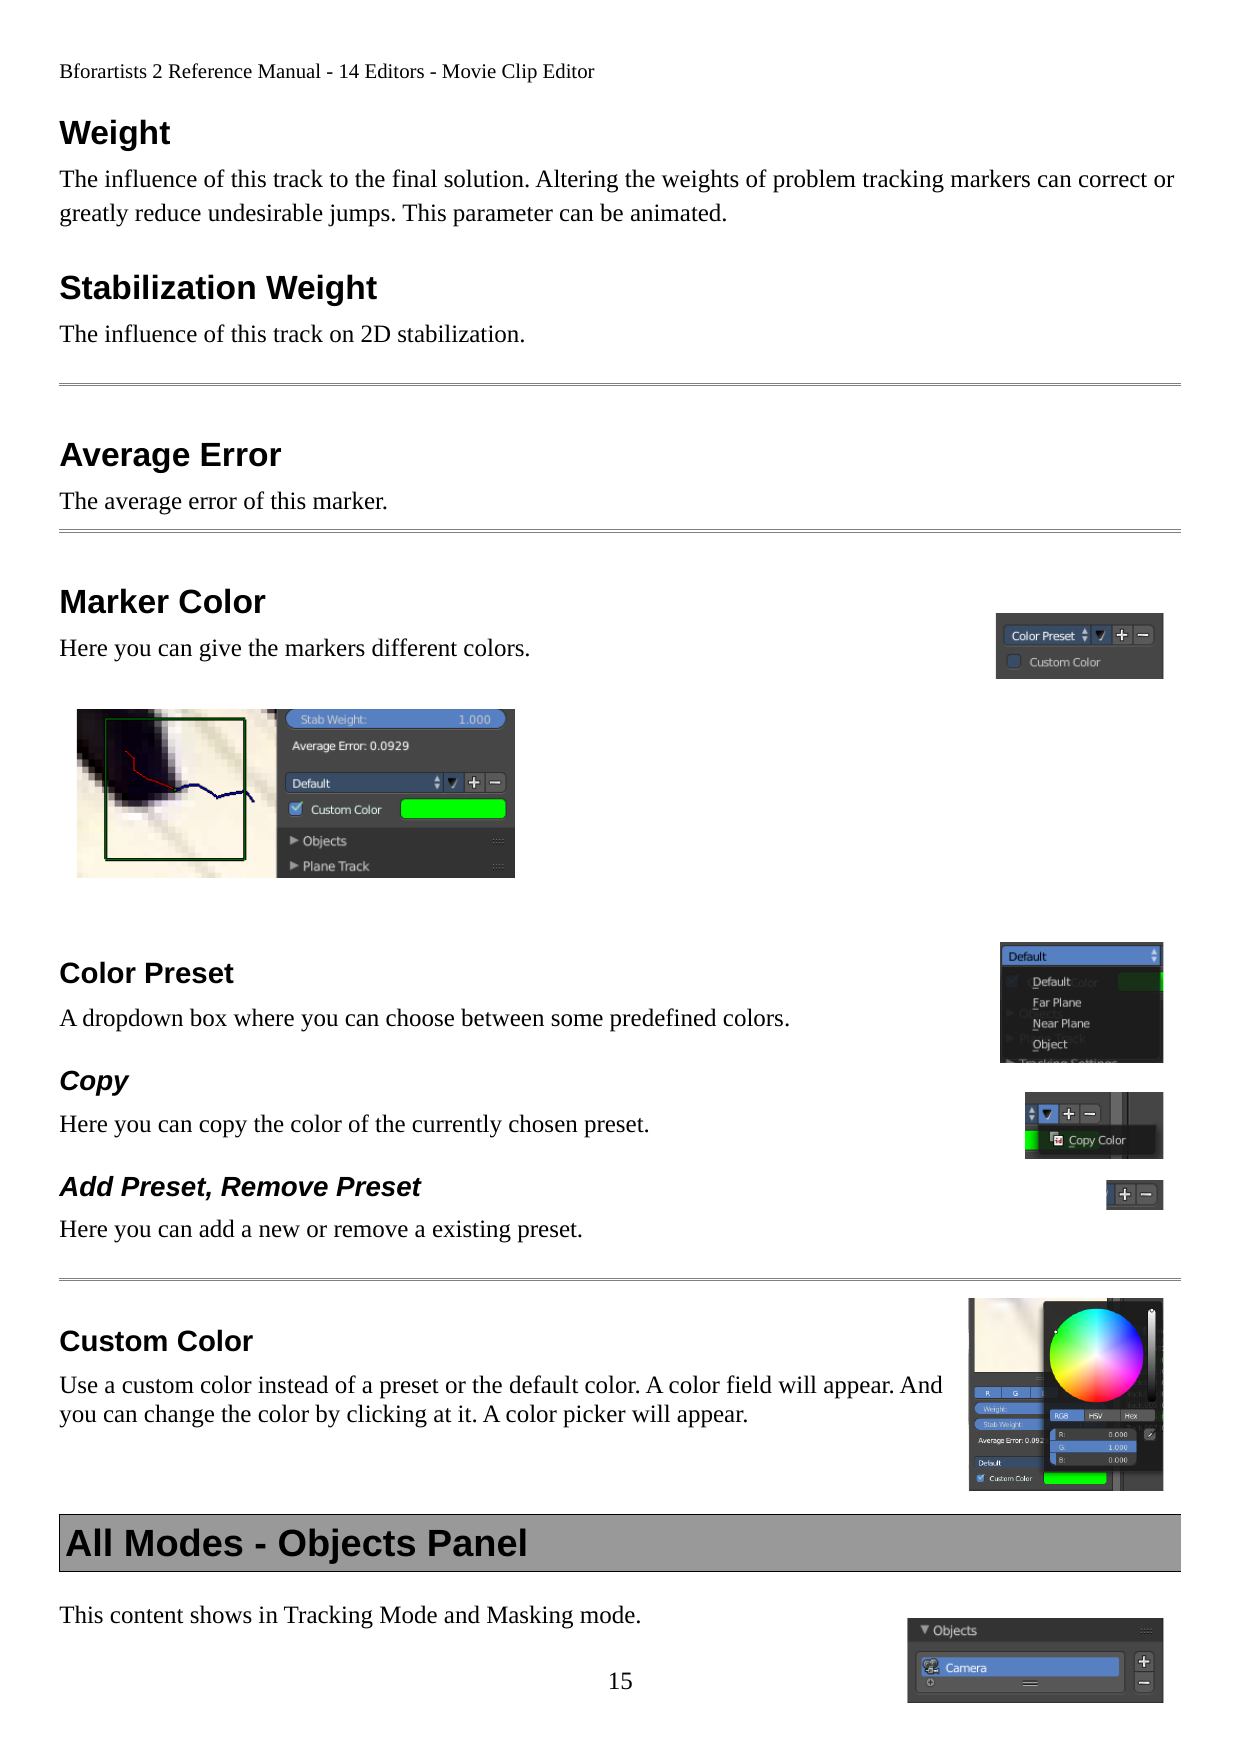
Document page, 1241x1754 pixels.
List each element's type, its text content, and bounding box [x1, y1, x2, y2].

text Use a custom color instead of a preset or the default color. A color field will appear. And you can change the color by clicking at it. A color picker will appear. [59, 1371, 968, 1428]
text A dropdown box where you can choose between some predefined colors. [59, 1003, 1000, 1031]
subtitle Color Preset [59, 956, 1000, 990]
picture [968, 1298, 1164, 1491]
text Here you can add a new or remove a existing preset. [59, 1214, 1181, 1243]
subtitle Copy [59, 1064, 1181, 1096]
picture [76, 709, 515, 878]
subtitle Marker Color [59, 582, 1181, 621]
subtitle Average Error [59, 435, 1181, 474]
table_header All Modes - Objects Panel [60, 1515, 1181, 1571]
text The influence of this track to the final solution. Altering the weights of problem tracking markers can correct or greatly reduce undesirable jumps. This parameter can be animated. [59, 164, 1181, 227]
picture [1106, 1180, 1164, 1210]
text The average error of this marker. [59, 486, 1181, 515]
picture [1025, 1092, 1164, 1159]
picture [995, 613, 1164, 679]
subtitle Add Preset, Remove Preset [59, 1170, 1181, 1202]
subtitle Weight [59, 113, 1181, 151]
subtitle Stabilization Weight [59, 268, 1181, 307]
text Here you can give the markers different colors. [59, 633, 995, 662]
picture [907, 1618, 1164, 1703]
text The influence of this track on 2D stabilization. [59, 319, 1181, 348]
subtitle Custom Color [59, 1324, 968, 1358]
subtitle [1164, 1324, 1181, 1358]
text Here you can copy the color of the currently chosen preset. [59, 1109, 1025, 1137]
text This content shows in Tracking Mode and Masking mode. [59, 1600, 1181, 1629]
subtitle [1164, 956, 1181, 990]
picture [1000, 942, 1164, 1063]
